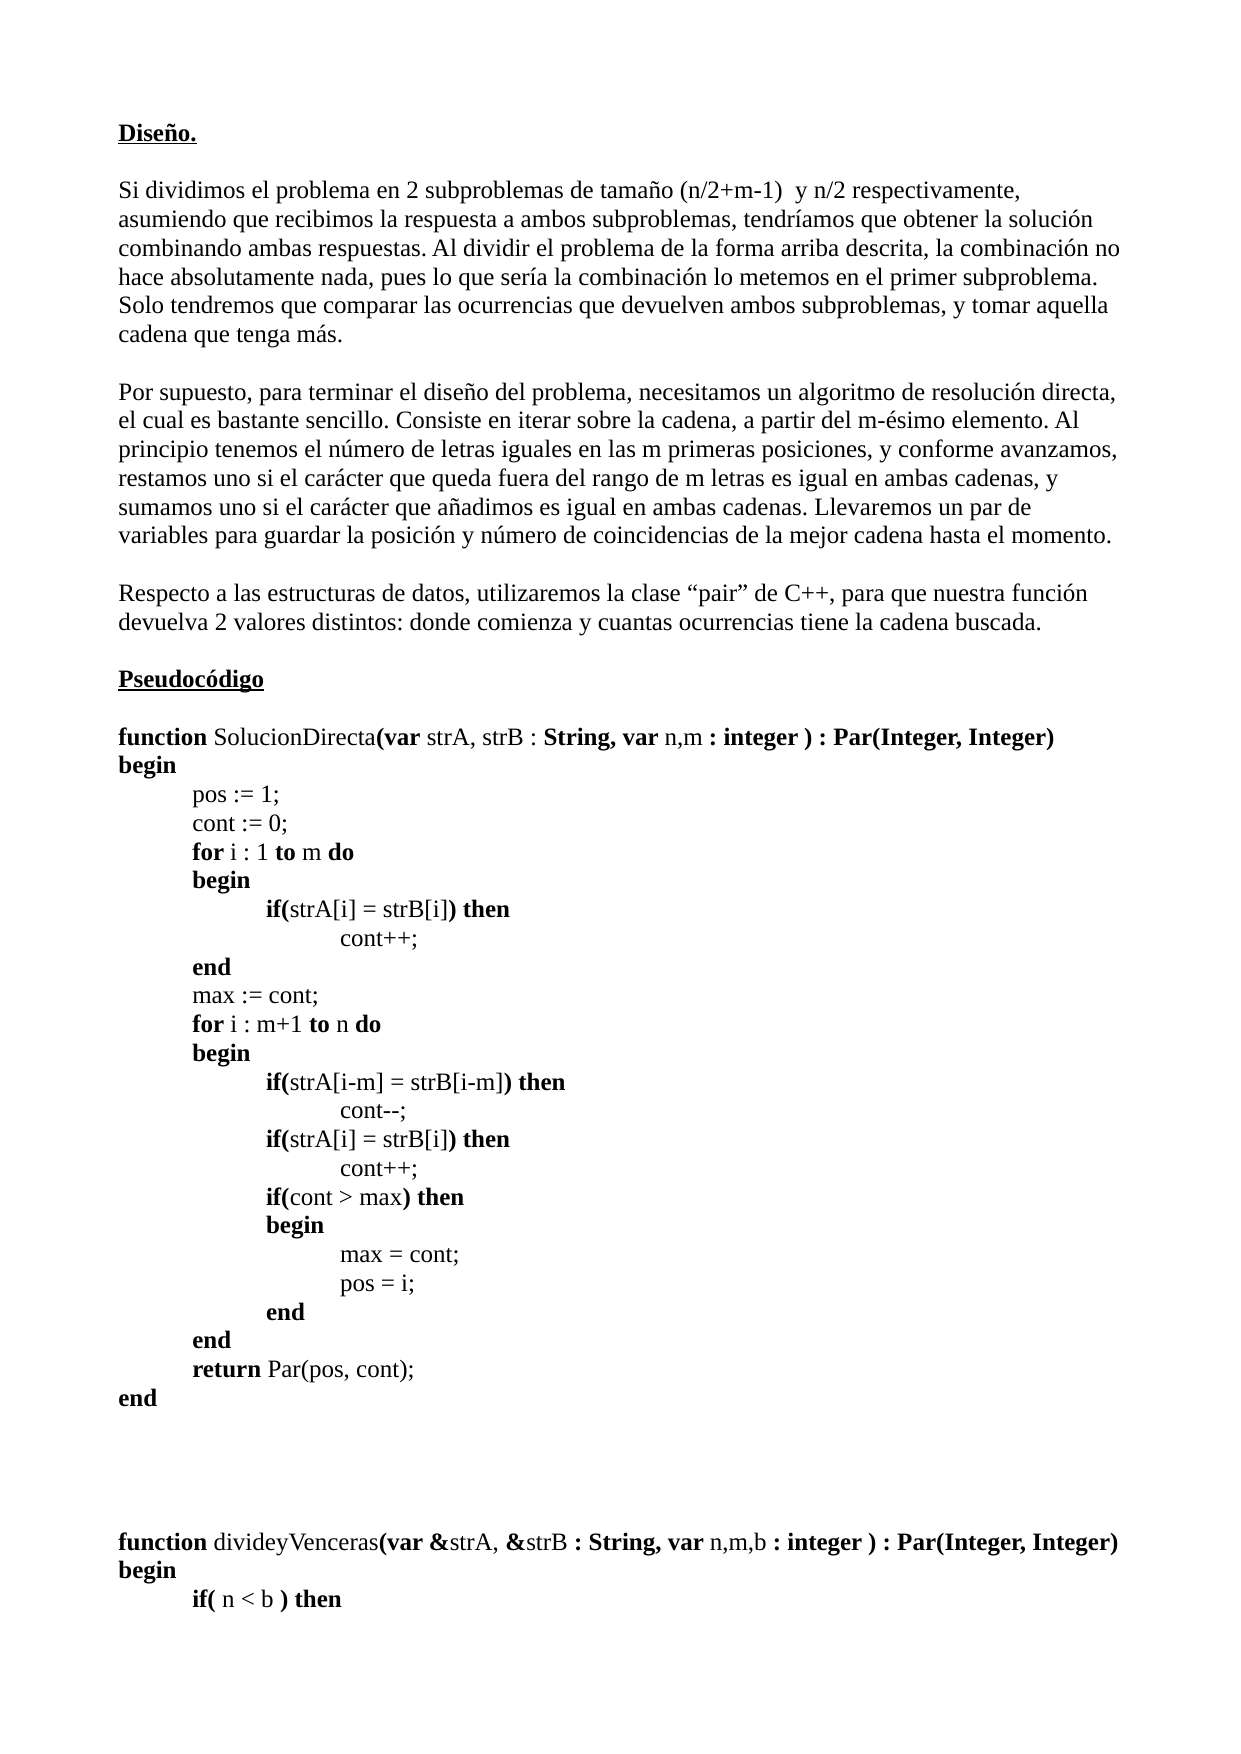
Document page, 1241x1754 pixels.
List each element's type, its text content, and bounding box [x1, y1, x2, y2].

text begin [118, 1038, 1122, 1067]
text max = cont; [118, 1239, 1122, 1268]
text end [118, 1383, 1122, 1412]
text max := cont; [118, 981, 1122, 1009]
text cont++; [118, 1153, 1122, 1182]
text Respecto a las estructuras de datos, utilizaremos la clase “pair” de C++, para que nuestra función devuelva 2 valores distintos: donde comienza y cuantas ocurrencias tiene la cadena buscada. [118, 578, 1122, 636]
text function divideyVenceras(var &strA, &strB : String, var n,m,b : integer ) : Par(Integer, Integer) [118, 1527, 1122, 1556]
text end [118, 1297, 1122, 1326]
text cont--; [118, 1096, 1122, 1124]
text end [118, 1326, 1122, 1354]
text begin [118, 866, 1122, 894]
text cont := 0; [118, 808, 1122, 837]
text if(strA[i] = strB[i]) then [118, 1124, 1122, 1153]
text Diseño. [118, 118, 1122, 147]
text Por supuesto, para terminar el diseño del problema, necesitamos un algoritmo de resolución directa, el cual es bastante sencillo. Consiste en iterar sobre la cadena, a partir del m-ésimo elemento. Al principio tenemos el número de letras iguales en las m primeras posiciones, y conforme avanzamos, restamos uno si el carácter que queda fuera del rango de m letras es igual en ambas cadenas, y sumamos uno si el carácter que añadimos es igual en ambas cadenas. Llevaremos un par de variables para guardar la posición y número de coincidencias de la mejor cadena hasta el momento. [118, 377, 1122, 549]
text for i : 1 to m do [118, 837, 1122, 866]
text return Par(pos, cont); [118, 1354, 1122, 1383]
text pos = i; [118, 1268, 1122, 1297]
text if(strA[i-m] = strB[i-m]) then [118, 1067, 1122, 1096]
text begin [118, 1556, 1122, 1584]
text end [118, 952, 1122, 981]
text begin [118, 1211, 1122, 1239]
text if(strA[i] = strB[i]) then [118, 894, 1122, 923]
text pos := 1; [118, 779, 1122, 808]
text begin [118, 751, 1122, 779]
text function SolucionDirecta(var strA, strB : String, var n,m : integer ) : Par(Integer, Integer) [118, 722, 1122, 751]
text cont++; [118, 923, 1122, 952]
text if( n < b ) then [118, 1584, 1122, 1613]
text Si dividimos el problema en 2 subproblemas de tamaño (n/2+m-1) y n/2 respectivamente, asumiendo que recibimos la respuesta a ambos subproblemas, tendríamos que obtener la solución combinando ambas respuestas. Al dividir el problema de la forma arriba descrita, la combinación no hace absolutamente nada, pues lo que sería la combinación lo metemos en el primer subproblema. Solo tendremos que comparar las ocurrencias que devuelven ambos subproblemas, y tomar aquella cadena que tenga más. [118, 176, 1122, 348]
text for i : m+1 to n do [118, 1009, 1122, 1038]
text if(cont > max) then [118, 1182, 1122, 1211]
text Pseudocódigo [118, 664, 1122, 693]
